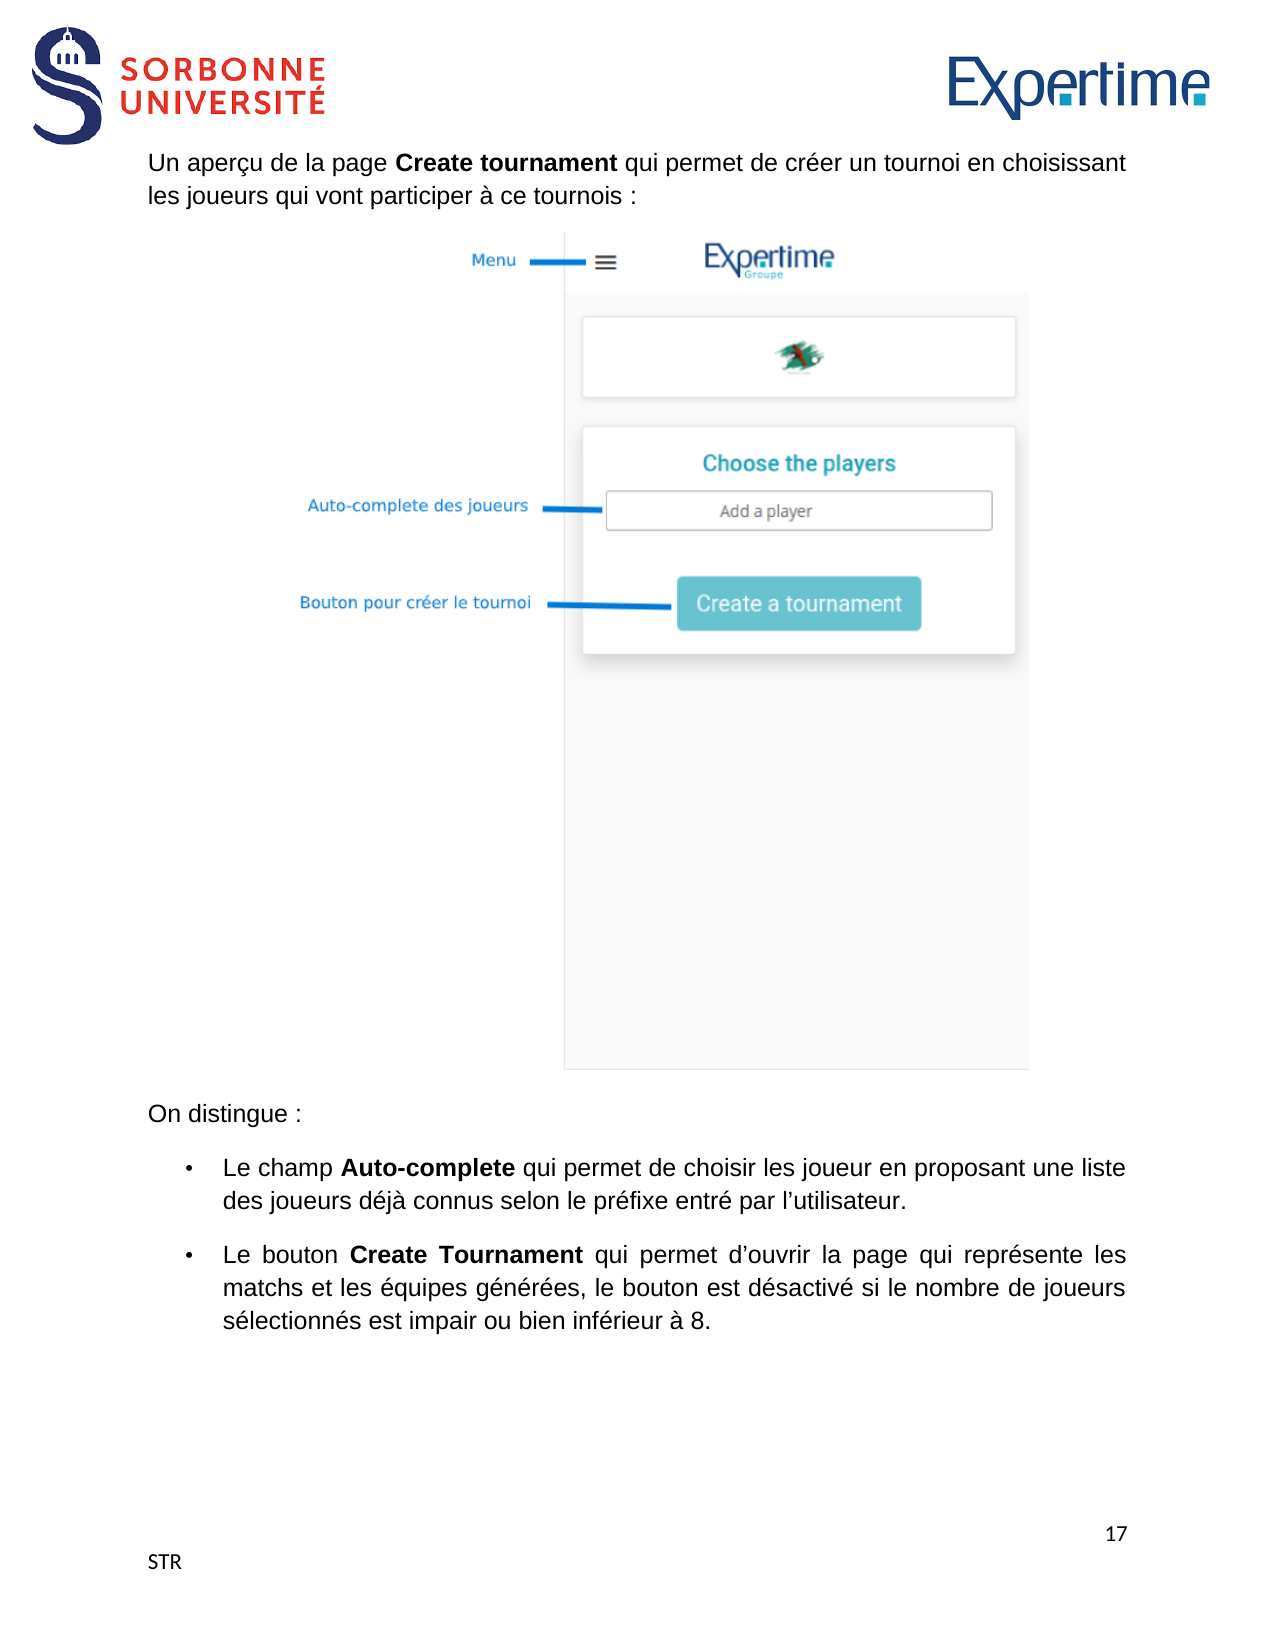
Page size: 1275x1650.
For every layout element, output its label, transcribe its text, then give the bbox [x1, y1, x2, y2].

text Un aperçu de la page Create tournament qui permet de créer un tournoi en choisissant les joueurs qui vont participer à ce tournois : [148, 148, 1127, 209]
text On distingue : [148, 234, 1127, 1128]
list Le bouton Create Tournament qui permet d’ouvrir la page qui représente les matchs et les équipes générées, le bouton est désactivé si le nombre de joueurs sélectionnés est impair ou bien inférieur à 8. [185, 1240, 1127, 1335]
picture [246, 232, 1029, 1070]
picture [945, 52, 1210, 120]
list Le champ Auto-complete qui permet de choisir les joueur en proposant une liste des joueurs déjà connus selon le préfixe entré par l’utilisateur. [185, 1153, 1127, 1215]
picture [31, 26, 325, 145]
